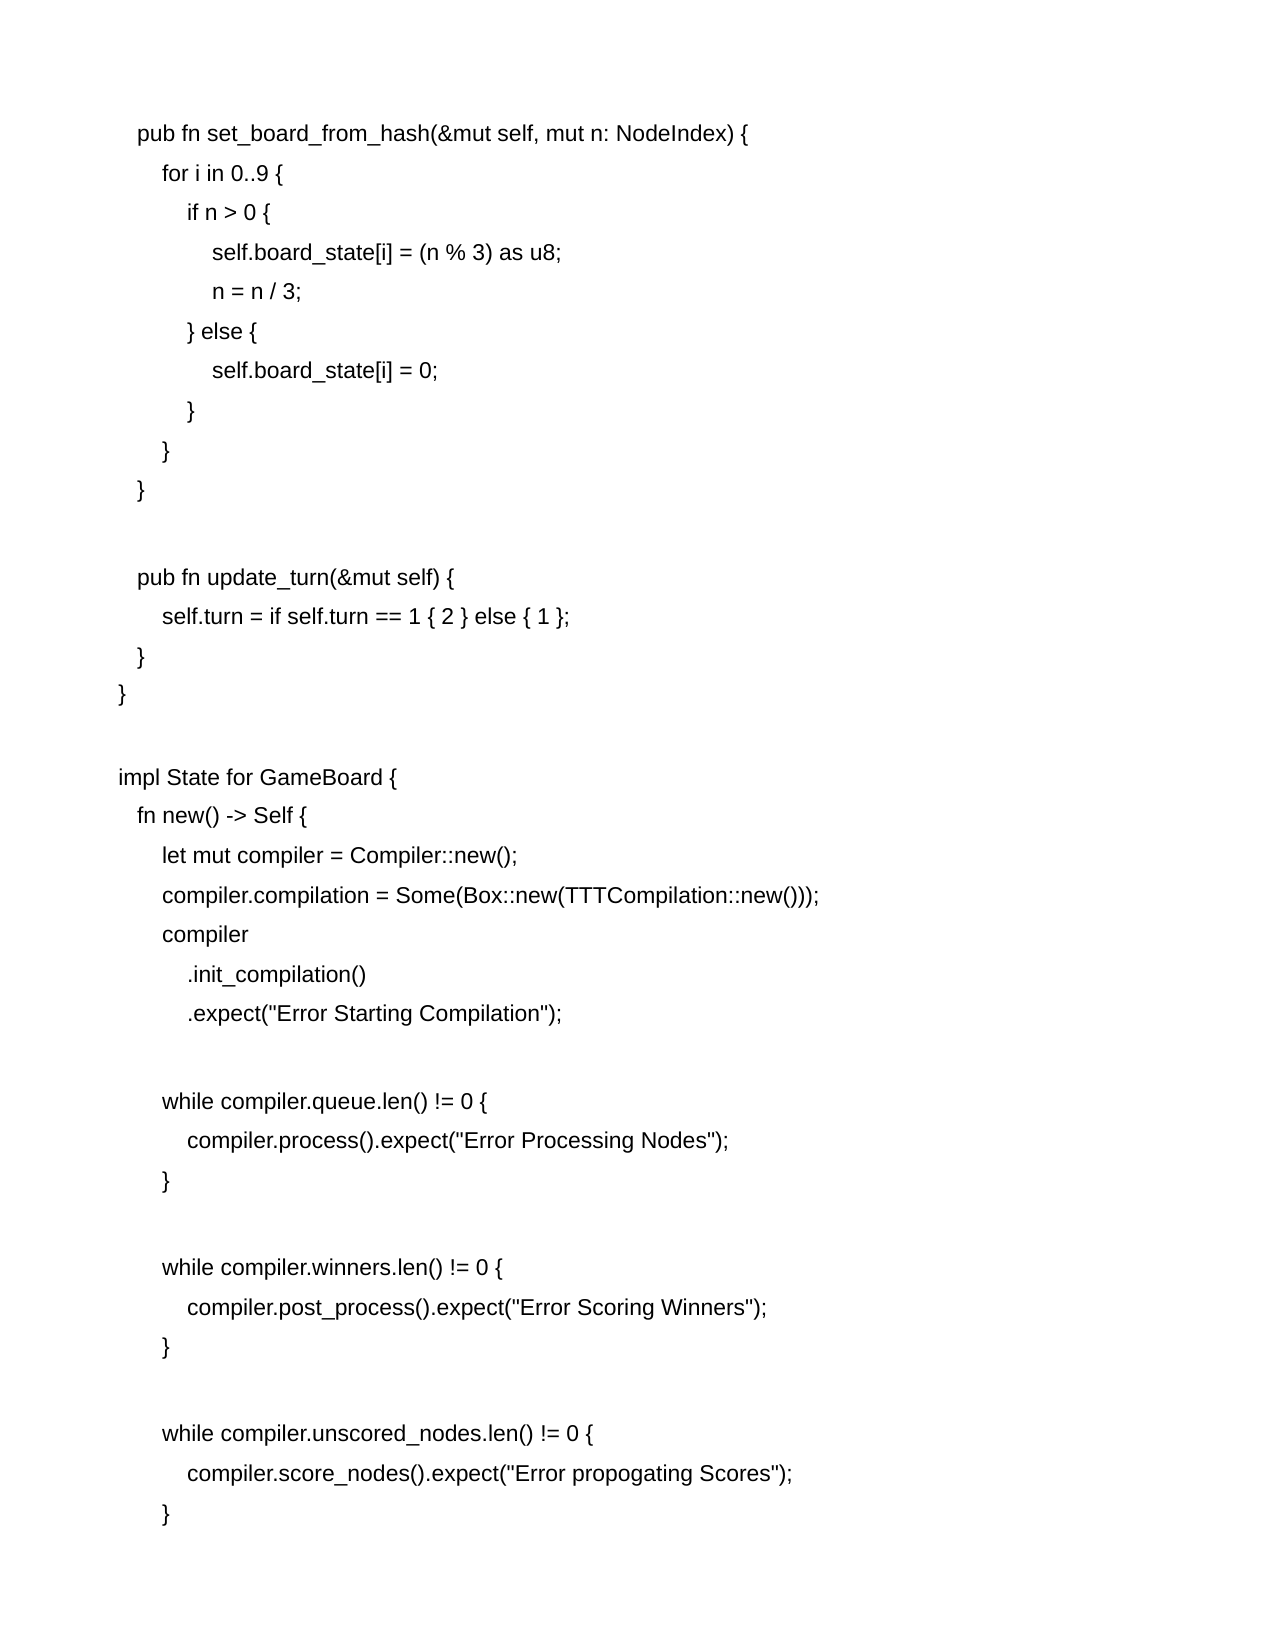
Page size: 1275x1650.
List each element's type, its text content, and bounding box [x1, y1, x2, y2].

text while compiler.unscored_nodes.len() != 0 { [118, 1418, 1157, 1447]
text impl State for GameBoard { [118, 764, 1157, 791]
text let mut compiler = Compiler::new(); [118, 840, 1157, 869]
text while compiler.winners.len() != 0 { [118, 1252, 1157, 1281]
text pub fn set_board_from_hash(&mut self, mut n: NodeIndex) { [118, 118, 1157, 147]
text } [118, 1165, 1157, 1194]
text compiler.compilation = Some(Box::new(TTTCompilation::new())); [118, 880, 1157, 908]
text } else { [118, 316, 1157, 345]
text for i in 0..9 { [118, 158, 1157, 186]
text } [118, 435, 1157, 463]
text pub fn update_turn(&mut self) { [118, 562, 1157, 590]
text } [118, 641, 1157, 669]
text self.board_state[i] = (n % 3) as u8; [118, 237, 1157, 266]
text } [118, 395, 1157, 424]
text if n > 0 { [118, 197, 1157, 226]
text } [118, 680, 1157, 707]
text compiler.score_nodes().expect("Error propogating Scores"); [118, 1458, 1157, 1487]
text compiler [118, 919, 1157, 948]
text self.board_state[i] = 0; [118, 356, 1157, 384]
text } [118, 474, 1157, 503]
text compiler.post_process().expect("Error Scoring Winners"); [118, 1292, 1157, 1320]
text compiler.process().expect("Error Processing Nodes"); [118, 1125, 1157, 1154]
text n = n / 3; [118, 276, 1157, 305]
text .expect("Error Starting Compilation"); [118, 998, 1157, 1027]
text self.turn = if self.turn == 1 { 2 } else { 1 }; [118, 601, 1157, 630]
text .init_compilation() [118, 959, 1157, 988]
text while compiler.queue.len() != 0 { [118, 1086, 1157, 1114]
text } [118, 1498, 1157, 1526]
text fn new() -> Self { [118, 801, 1157, 829]
text } [118, 1331, 1157, 1360]
